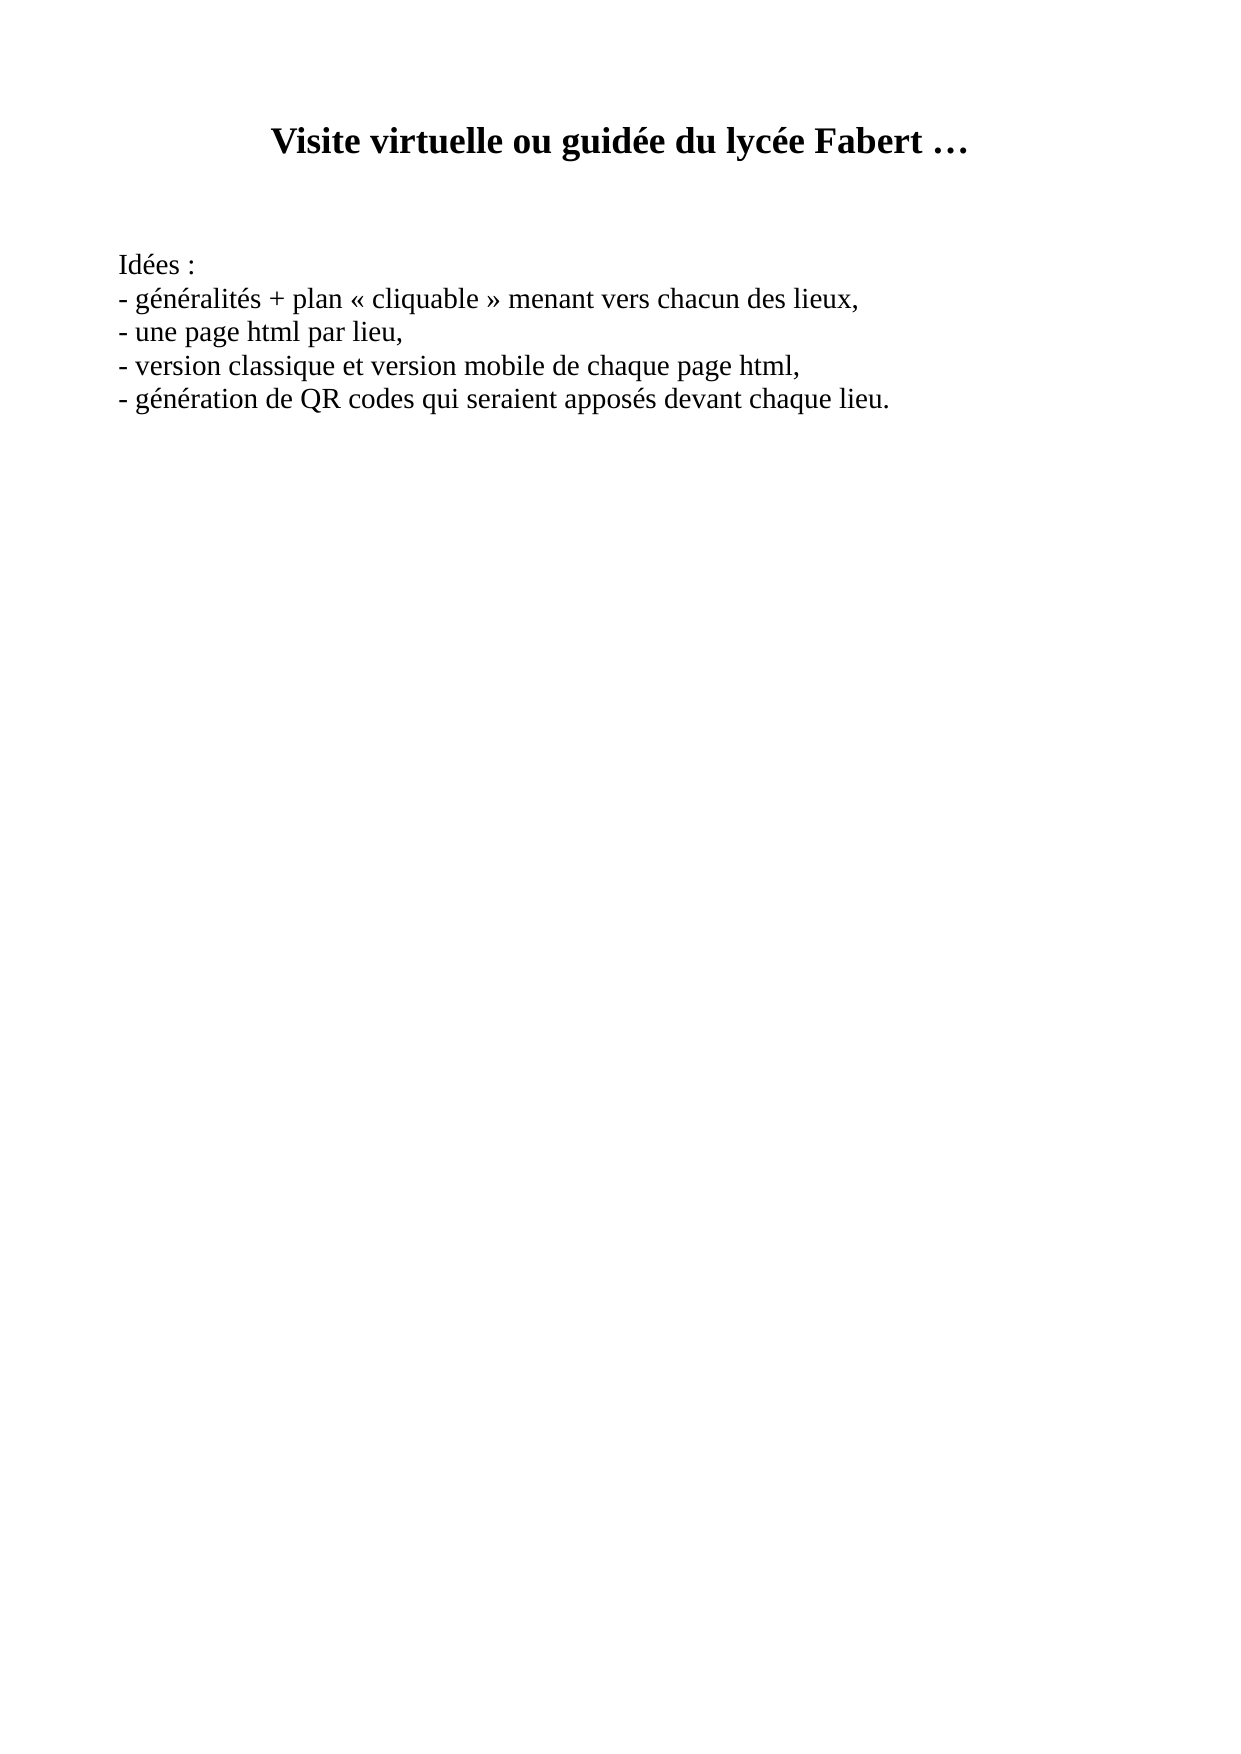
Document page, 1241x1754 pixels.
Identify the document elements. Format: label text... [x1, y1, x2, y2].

text Idées : [118, 247, 1122, 281]
text - version classique et version mobile de chaque page html, [118, 348, 1122, 382]
text - une page html par lieu, [118, 314, 1122, 348]
text - généralités + plan « cliquable » menant vers chacun des lieux, [118, 281, 1122, 314]
text - génération de QR codes qui seraient apposés devant chaque lieu. [118, 382, 1122, 415]
text Visite virtuelle ou guidée du lycée Fabert … [118, 118, 1122, 161]
